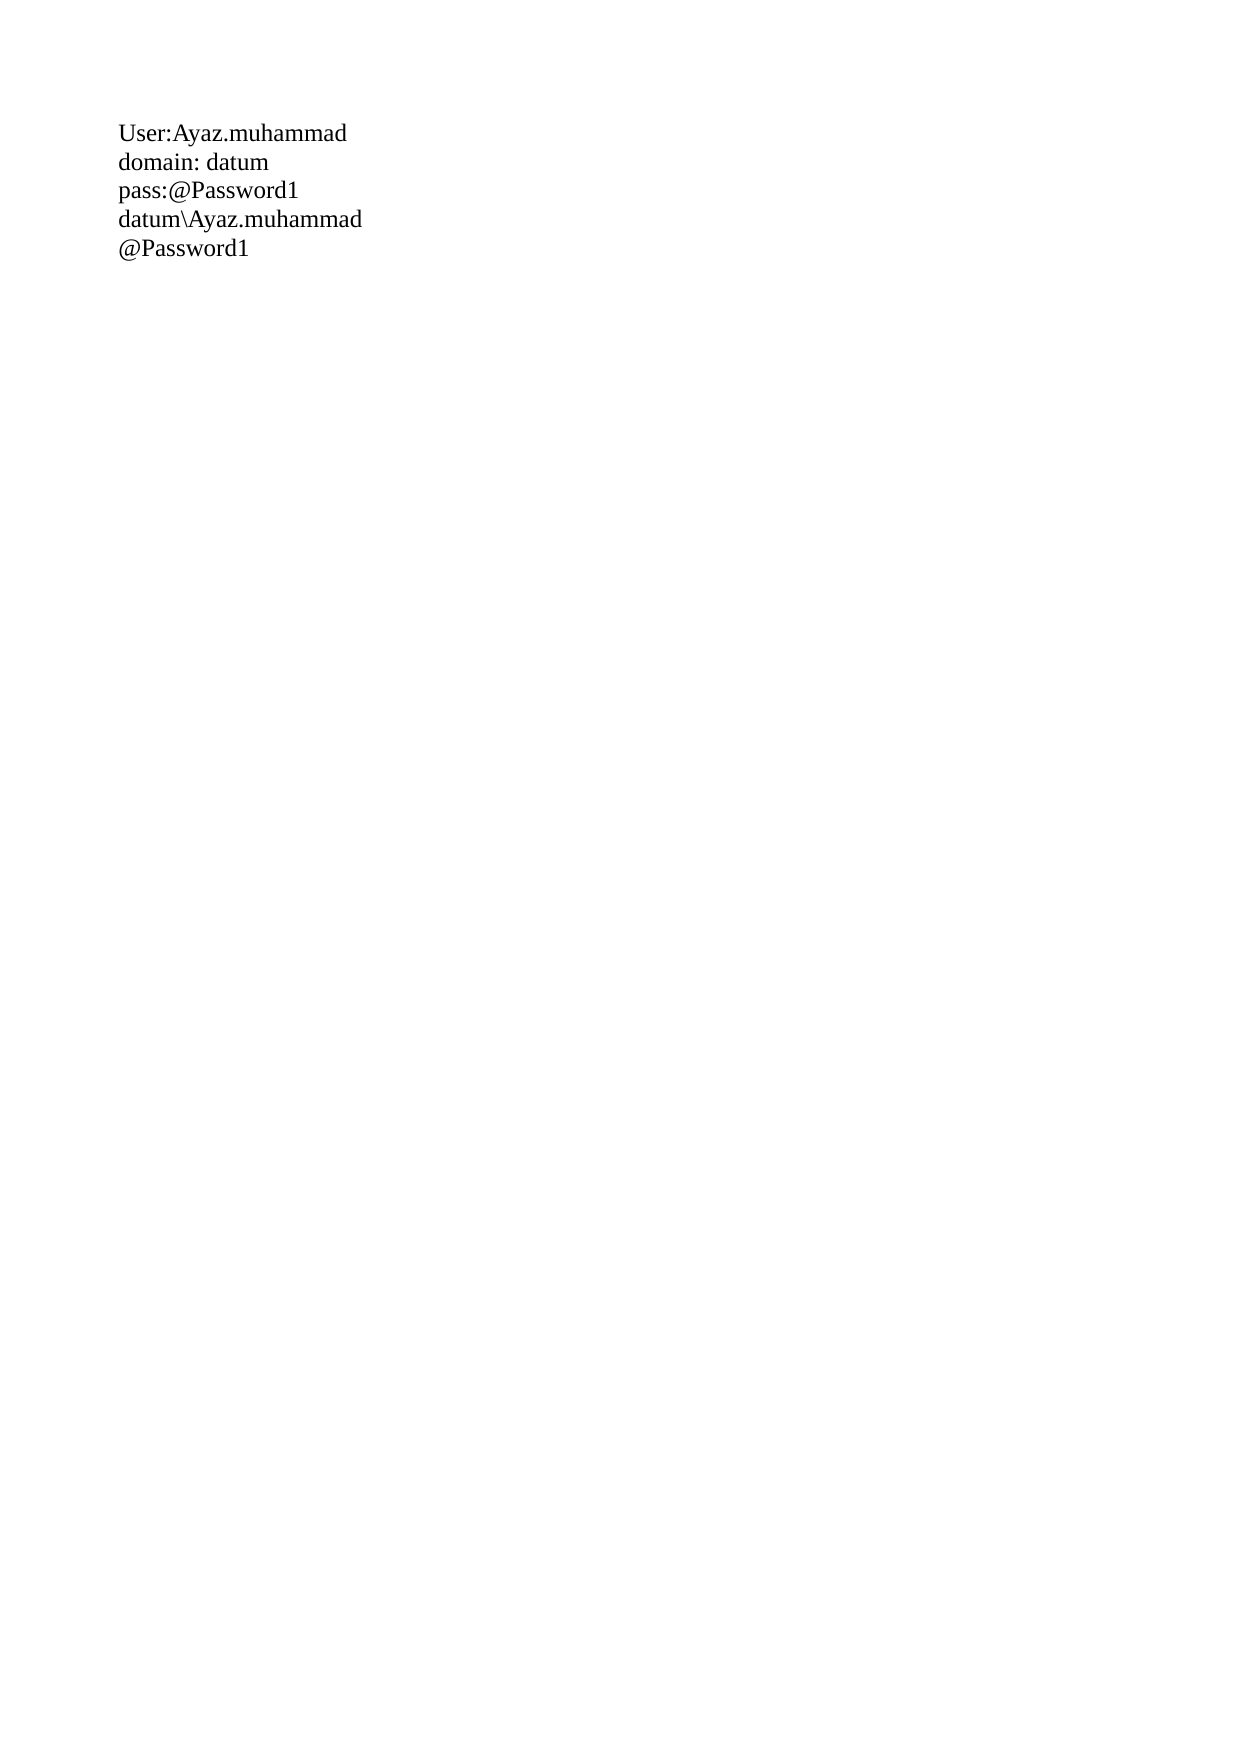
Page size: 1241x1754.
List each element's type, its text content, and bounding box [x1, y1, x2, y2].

text datum\Ayaz.muhammad [118, 204, 1122, 233]
text @Password1 [118, 233, 1122, 262]
text User:Ayaz.muhammad [118, 118, 1122, 147]
text pass:@Password1 [118, 176, 1122, 204]
text domain: datum [118, 147, 1122, 176]
